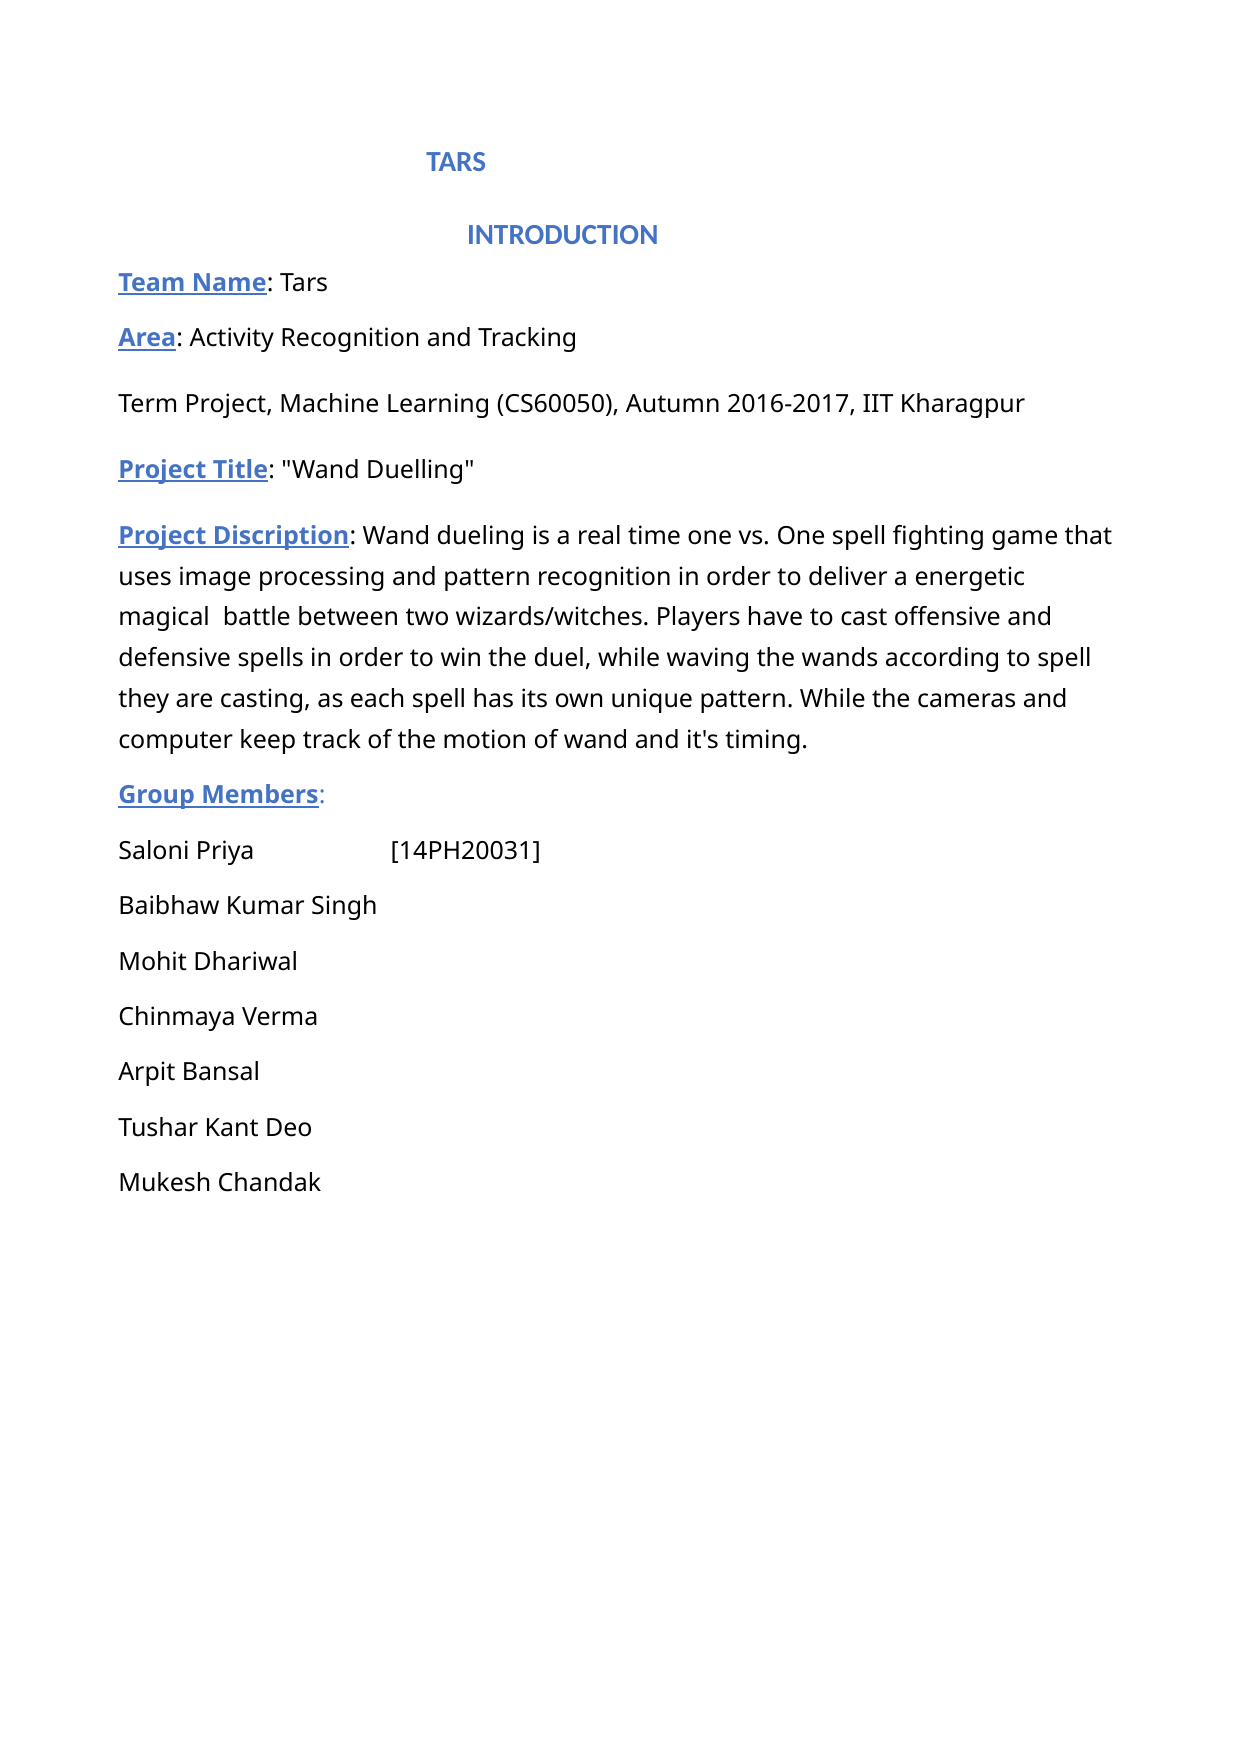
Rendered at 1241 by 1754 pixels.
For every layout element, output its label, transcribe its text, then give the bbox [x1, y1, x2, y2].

text Baibhaw Kumar Singh [118, 888, 1122, 922]
text Area: Activity Recognition and Tracking [118, 320, 1122, 354]
text Arpit Bansal [118, 1054, 1122, 1088]
text Term Project, Machine Learning (CS60050), Autumn 2016-2017, IIT Kharagpur [118, 386, 1122, 420]
text Mukesh Chandak [118, 1165, 1122, 1199]
subtitle INTRODUCTION [118, 216, 1122, 252]
subtitle TARS [118, 143, 1122, 179]
text Project Title: "Wand Duelling" [118, 451, 1122, 486]
text Tushar Kant Deo [118, 1109, 1122, 1143]
text Chinmaya Verma [118, 998, 1122, 1033]
text Group Members: [118, 777, 1122, 811]
text Team Name: Tars [118, 264, 1122, 298]
text Saloni Priya [14PH20031] [118, 832, 1122, 866]
text Mohit Dhariwal [118, 943, 1122, 977]
text Project Discription: Wand dueling is a real time one vs. One spell fighting game that uses image processing and pattern recognition in order to deliver a energetic magical battle between two wizards/witches. Players have to cast offensive and defensive spells in order to win the duel, while waving the wands according to spell they are casting, as each spell has its own unique pattern. While the cameras and computer keep track of the motion of wand and it's timing. [118, 517, 1122, 756]
